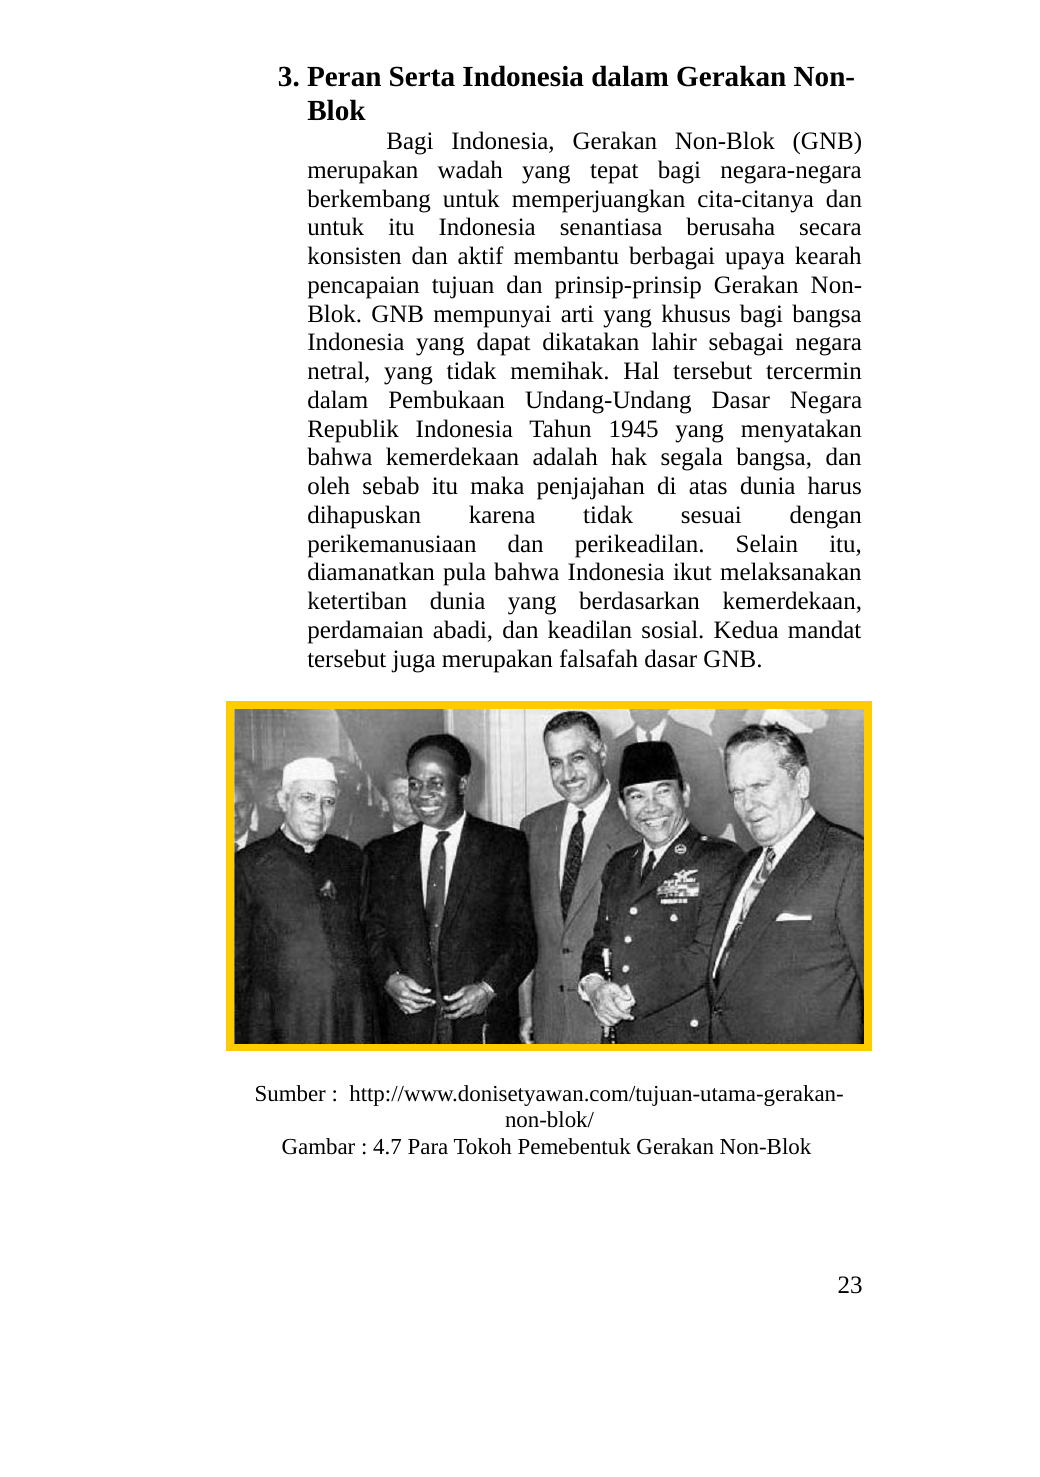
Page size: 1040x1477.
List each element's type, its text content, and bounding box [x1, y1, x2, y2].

text 3. Peran Serta Indonesia dalam Gerakan Non-Blok [278, 59, 862, 126]
text Sumber : http://www.donisetyawan.com/tujuan-utama-gerakan-non-blok/ [236, 1080, 862, 1133]
text Gambar : 4.7 Para Tokoh Pemebentuk Gerakan Non-Blok [236, 1133, 862, 1159]
picture [234, 709, 864, 1044]
text Bagi Indonesia, Gerakan Non-Blok (GNB) merupakan wadah yang tepat bagi negara-negara berkembang untuk memperjuangkan cita-citanya dan untuk itu Indonesia senantiasa berusaha secara konsisten dan aktif membantu berbagai upaya kearah pencapaian tujuan dan prinsip-prinsip Gerakan Non-Blok. GNB mempunyai arti yang khusus bagi bangsa Indonesia yang dapat dikatakan lahir sebagai negara netral, yang tidak memihak. Hal tersebut tercermin dalam Pembukaan Undang-Undang Dasar Negara Republik Indonesia Tahun 1945 yang menyatakan bahwa kemerdekaan adalah hak segala bangsa, dan oleh sebab itu maka penjajahan di atas dunia harus dihapuskan karena tidak sesuai dengan perikemanusiaan dan perikeadilan. Selain itu, diamanatkan pula bahwa Indonesia ikut melaksanakan ketertiban dunia yang berdasarkan kemerdekaan, perdamaian abadi, dan keadilan sosial. Kedua mandat tersebut juga merupakan falsafah dasar GNB. [307, 126, 862, 672]
